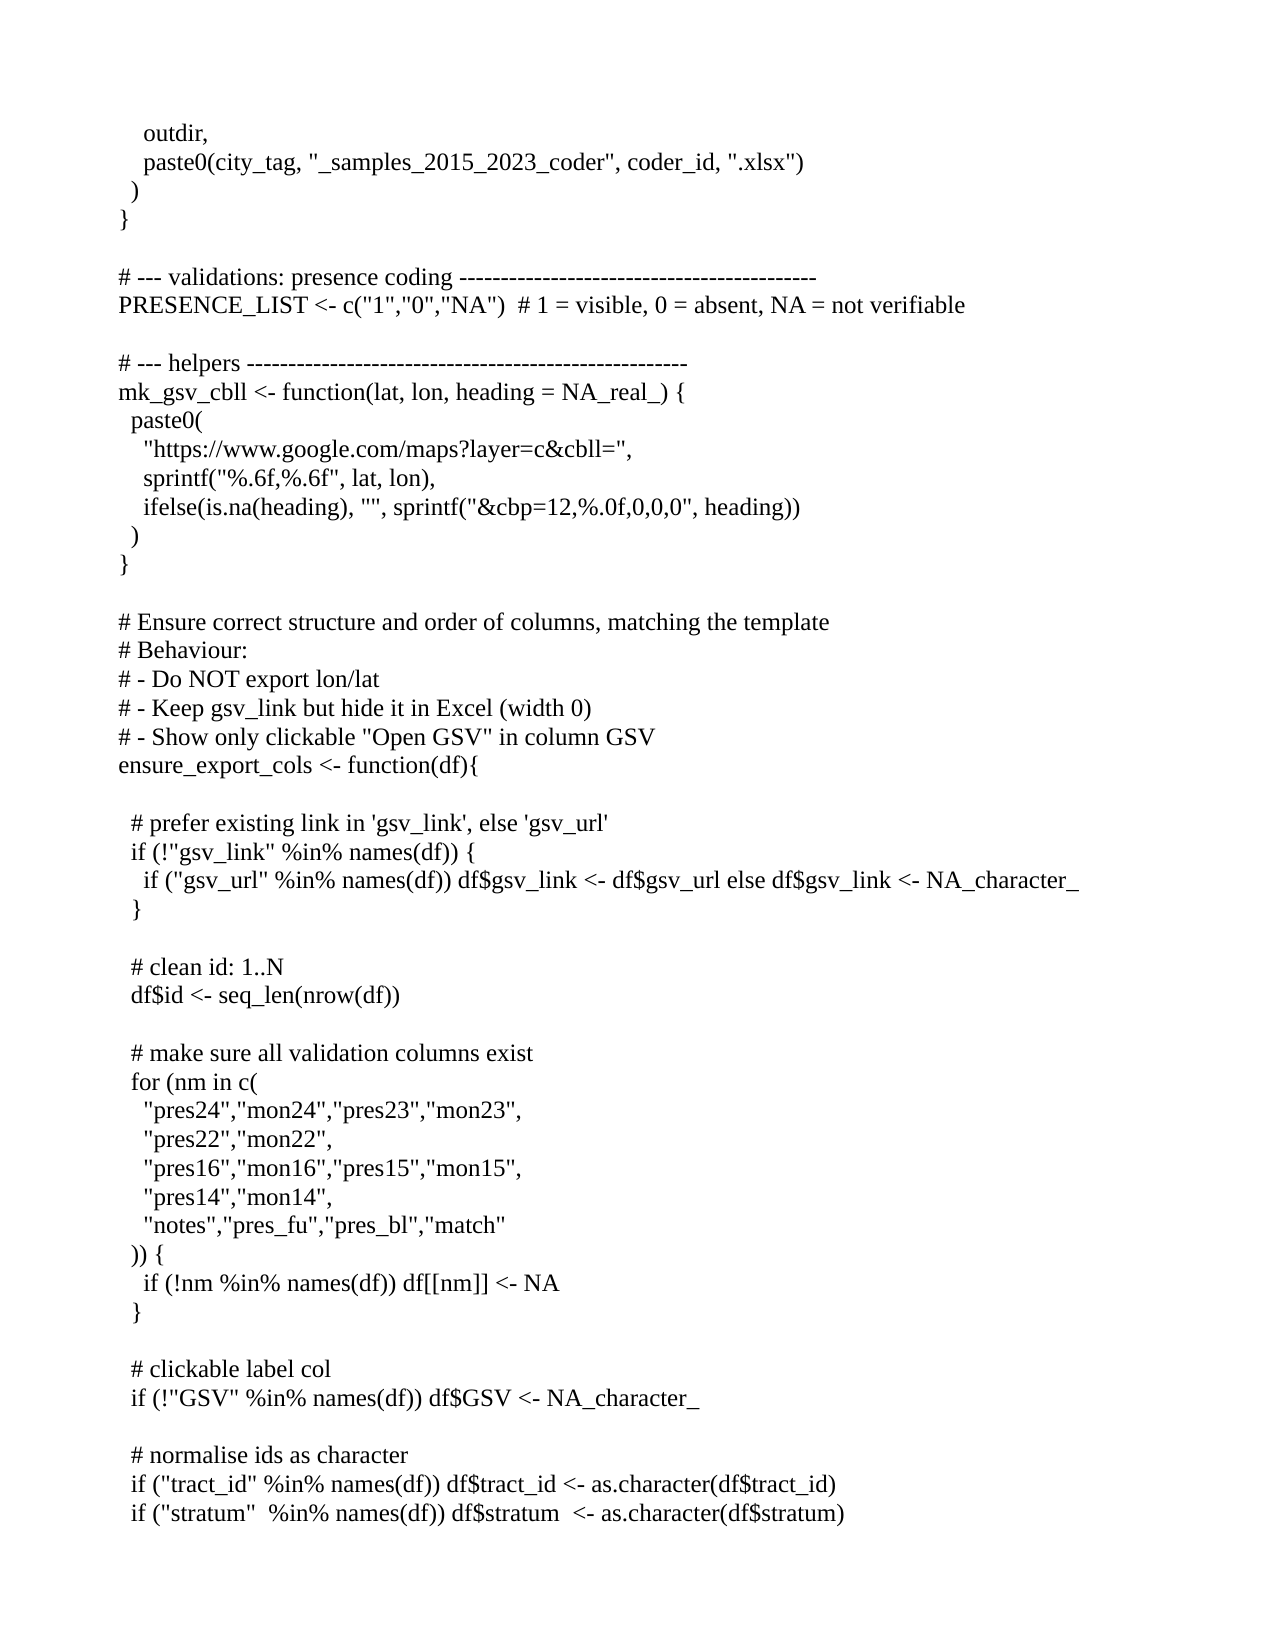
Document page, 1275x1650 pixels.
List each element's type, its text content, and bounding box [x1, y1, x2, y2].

text } [118, 894, 1157, 923]
text "notes","pres_fu","pres_bl","match" [118, 1211, 1157, 1239]
text # Ensure correct structure and order of columns, matching the template [118, 607, 1157, 636]
text ifelse(is.na(heading), "", sprintf("&cbp=12,%.0f,0,0,0", heading)) [118, 492, 1157, 521]
text paste0( [118, 406, 1157, 434]
text # clean id: 1..N [118, 952, 1157, 981]
text ensure_export_cols <- function(df){ [118, 751, 1157, 779]
text # - Show only clickable "Open GSV" in column GSV [118, 722, 1157, 751]
text mk_gsv_cbll <- function(lat, lon, heading = NA_real_) { [118, 377, 1157, 406]
text if (!nm %in% names(df)) df[[nm]] <- NA [118, 1268, 1157, 1297]
text if (!"gsv_link" %in% names(df)) { [118, 837, 1157, 866]
text # - Do NOT export lon/lat [118, 664, 1157, 693]
text "pres16","mon16","pres15","mon15", [118, 1153, 1157, 1182]
text # normalise ids as character [118, 1441, 1157, 1469]
text # Behaviour: [118, 636, 1157, 664]
text # --- validations: presence coding ------------------------------------------- [118, 262, 1157, 291]
text ) [118, 521, 1157, 549]
text PRESENCE_LIST <- c("1","0","NA") # 1 = visible, 0 = absent, NA = not verifiable [118, 291, 1157, 319]
text } [118, 1297, 1157, 1326]
text outdir, [118, 118, 1157, 147]
text # - Keep gsv_link but hide it in Excel (width 0) [118, 693, 1157, 722]
text # clickable label col [118, 1354, 1157, 1383]
text ) [118, 176, 1157, 204]
text )) { [118, 1239, 1157, 1268]
text # prefer existing link in 'gsv_link', else 'gsv_url' [118, 808, 1157, 837]
text # --- helpers ----------------------------------------------------- [118, 348, 1157, 377]
text # make sure all validation columns exist [118, 1038, 1157, 1067]
text sprintf("%.6f,%.6f", lat, lon), [118, 463, 1157, 492]
text df$id <- seq_len(nrow(df)) [118, 981, 1157, 1009]
text "pres14","mon14", [118, 1182, 1157, 1211]
text "pres24","mon24","pres23","mon23", [118, 1096, 1157, 1124]
text if (!"GSV" %in% names(df)) df$GSV <- NA_character_ [118, 1383, 1157, 1412]
text for (nm in c( [118, 1067, 1157, 1096]
text "https://www.google.com/maps?layer=c&cbll=", [118, 434, 1157, 463]
text } [118, 204, 1157, 233]
text if ("stratum" %in% names(df)) df$stratum <- as.character(df$stratum) [118, 1498, 1157, 1527]
text if ("tract_id" %in% names(df)) df$tract_id <- as.character(df$tract_id) [118, 1469, 1157, 1498]
text if ("gsv_url" %in% names(df)) df$gsv_link <- df$gsv_url else df$gsv_link <- NA_character_ [118, 866, 1157, 894]
text paste0(city_tag, "_samples_2015_2023_coder", coder_id, ".xlsx") [118, 147, 1157, 176]
text } [118, 549, 1157, 578]
text "pres22","mon22", [118, 1124, 1157, 1153]
